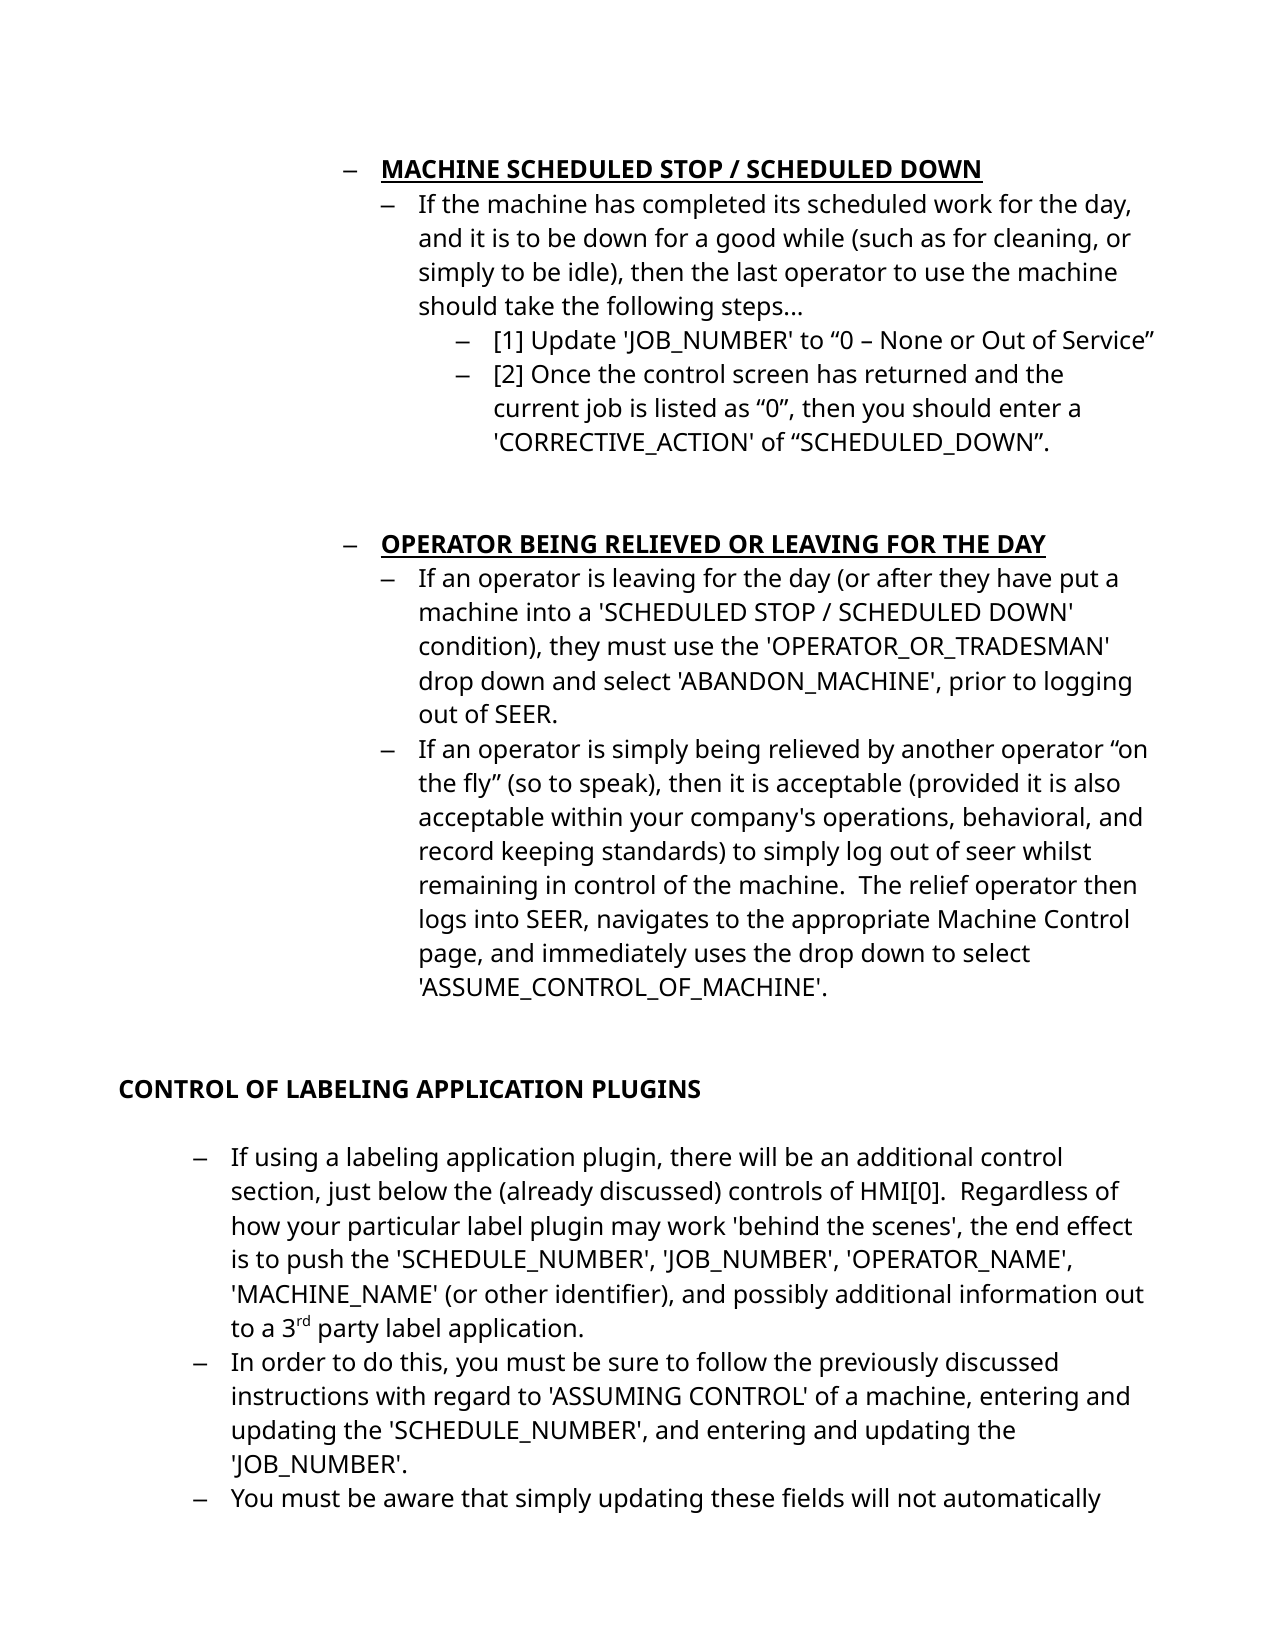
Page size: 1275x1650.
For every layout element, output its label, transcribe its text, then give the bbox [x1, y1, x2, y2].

list If an operator is simply being relieved by another operator “on the fly” (so to speak), then it is acceptable (provided it is also acceptable within your company's operations, behavioral, and record keeping standards) to simply log out of seer whilst remaining in control of the machine. The relief operator then logs into SEER, navigates to the appropriate Machine Control page, and immediately uses the drop down to select 'ASSUME_CONTROL_OF_MACHINE'. [381, 731, 1157, 1004]
text CONTROL OF LABELING APPLICATION PLUGINS [118, 1072, 1157, 1106]
list OPERATOR BEING RELIEVED OR LEAVING FOR THE DAY [343, 527, 1157, 561]
list MACHINE SCHEDULED STOP / SCHEDULED DOWN [343, 152, 1157, 186]
list In order to do this, you must be sure to follow the previously discussed instructions with regard to 'ASSUMING CONTROL' of a machine, entering and updating the 'SCHEDULE_NUMBER', and entering and updating the 'JOB_NUMBER'. [193, 1344, 1157, 1481]
list [1] Update 'JOB_NUMBER' to “0 – None or Out of Service” [456, 322, 1157, 357]
list [2] Once the control screen has returned and the current job is listed as “0”, then you should enter a 'CORRECTIVE_ACTION' of “SCHEDULED_DOWN”. [456, 357, 1157, 459]
list If an operator is leaving for the day (or after they have put a machine into a 'SCHEDULED STOP / SCHEDULED DOWN' condition), they must use the 'OPERATOR_OR_TRADESMAN' drop down and select 'ABANDON_MACHINE', prior to logging out of SEER. [381, 561, 1157, 731]
list If the machine has completed its scheduled work for the day, and it is to be down for a good while (such as for cleaning, or simply to be idle), then the last operator to use the machine should take the following steps... [381, 186, 1157, 322]
list You must be aware that simply updating these fields will not automatically [193, 1481, 1157, 1515]
list If using a labeling application plugin, there will be an additional control section, just below the (already discussed) controls of HMI[0]. Regardless of how your particular label plugin may work 'behind the scenes', the end effect is to push the 'SCHEDULE_NUMBER', 'JOB_NUMBER', 'OPERATOR_NAME', 'MACHINE_NAME' (or other identifier), and possibly additional information out to a 3rd party label application. [193, 1140, 1157, 1344]
